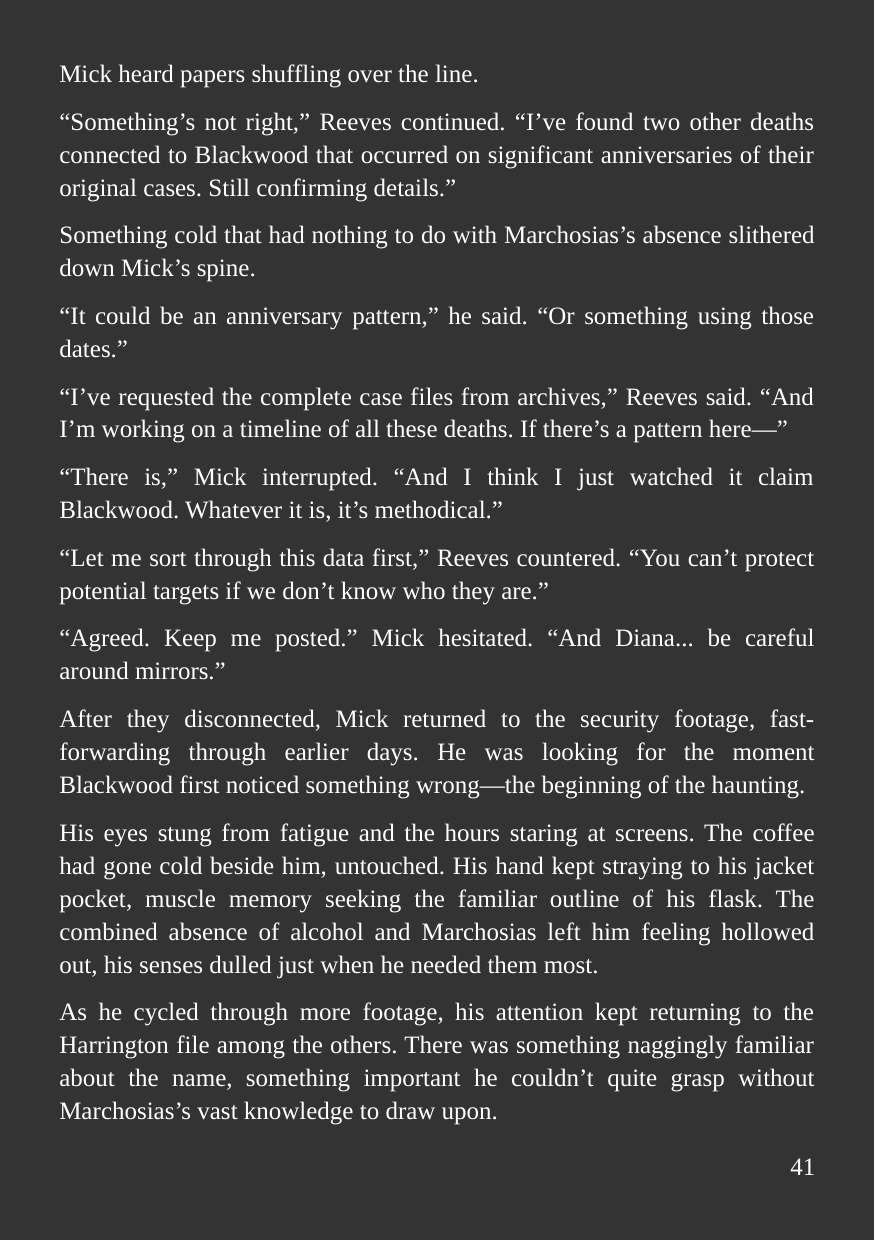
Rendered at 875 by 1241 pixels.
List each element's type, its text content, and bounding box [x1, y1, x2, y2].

text “There is,” Mick interrupted. “And I think I just watched it claim Blackwood. Whatever it is, it’s methodical.” [59, 462, 815, 524]
text After they disconnected, Mick returned to the security footage, fast-forwarding through earlier days. He was looking for the moment Blackwood first noticed something wrong—the beginning of the haunting. [59, 704, 815, 799]
text His eyes stung from fatigue and the hours staring at screens. The coffee had gone cold beside him, untouched. His hand kept straying to his jacket pocket, muscle memory seeking the familiar outline of his flask. The combined absence of alcohol and Marchosias left him feeling hollowed out, his senses dulled just when he needed them most. [59, 818, 815, 978]
text Mick heard papers shuffling over the line. [59, 59, 815, 88]
text “I’ve requested the complete case files from archives,” Reeves said. “And I’m working on a timeline of all these deaths. If there’s a pattern here—” [59, 382, 815, 443]
text Something cold that had nothing to do with Marchosias’s absence slithered down Mick’s spine. [59, 220, 815, 282]
text “Let me sort through this data first,” Reeves countered. “You can’t protect potential targets if we don’t know who they are.” [59, 543, 815, 604]
text “It could be an anniversary pattern,” he said. “Or something using those dates.” [59, 301, 815, 363]
text “Agreed. Keep me posted.” Mick hesitated. “And Diana... be careful around mirrors.” [59, 623, 815, 685]
text “Something’s not right,” Reeves continued. “I’ve found two other deaths connected to Blackwood that occurred on significant anniversaries of their original cases. Still confirming details.” [59, 107, 815, 201]
text As he cycled through more footage, his attention kept returning to the Harrington file among the others. There was something naggingly familiar about the name, something important he couldn’t quite grasp without Marchosias’s vast knowledge to draw upon. [59, 997, 815, 1125]
